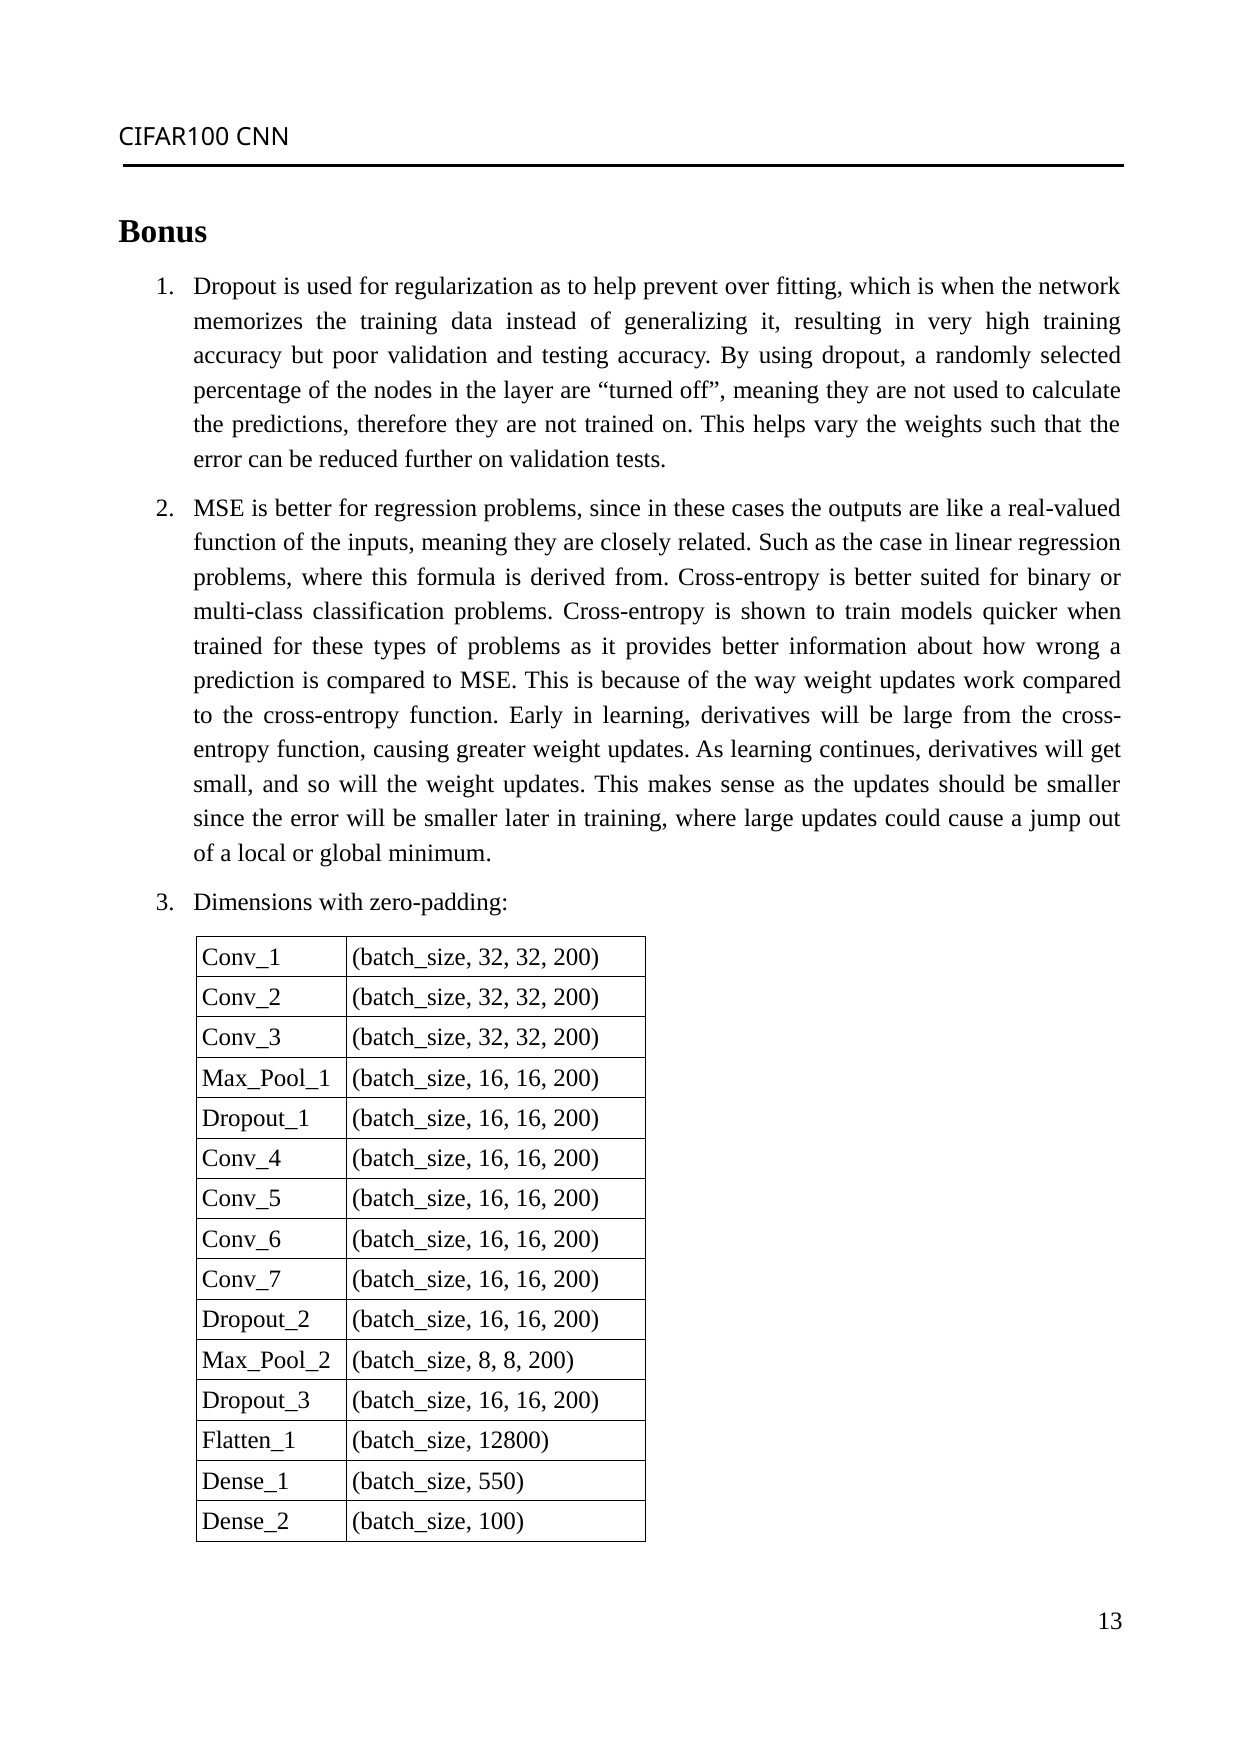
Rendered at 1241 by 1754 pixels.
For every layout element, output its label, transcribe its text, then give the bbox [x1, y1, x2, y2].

table_cell (batch_size, 16, 16, 200) [347, 1139, 645, 1178]
table_cell Conv_2 [197, 977, 346, 1016]
table_header Conv_1 [197, 937, 346, 976]
table_cell Flatten_1 [197, 1421, 346, 1460]
table_cell Max_Pool_2 [197, 1340, 346, 1379]
table_cell Conv_5 [197, 1179, 346, 1218]
table_cell Dropout_2 [197, 1300, 346, 1339]
table_cell Max_Pool_1 [197, 1058, 346, 1097]
table_cell (batch_size, 12800) [347, 1421, 645, 1460]
table_cell Conv_3 [197, 1017, 346, 1057]
table_cell Conv_7 [197, 1259, 346, 1299]
table_cell Conv_6 [197, 1219, 346, 1258]
table_cell Conv_4 [197, 1139, 346, 1178]
table_cell Dropout_3 [197, 1380, 346, 1419]
table_cell (batch_size, 16, 16, 200) [347, 1219, 645, 1258]
table_cell (batch_size, 16, 16, 200) [347, 1259, 645, 1299]
table_cell (batch_size, 16, 16, 200) [347, 1058, 645, 1097]
table_cell (batch_size, 16, 16, 200) [347, 1300, 645, 1339]
list Dropout is used for regularization as to help prevent over fitting, which is when the network memorizes the training data instead of generalizing it, resulting in very high training accuracy but poor validation and testing accuracy. By using dropout, a randomly selected percentage of the nodes in the layer are “turned off”, meaning they are not used to calculate the predictions, therefore they are not trained on. This helps vary the weights such that the error can be reduced further on validation tests. [156, 271, 1122, 473]
table_cell (batch_size, 32, 32, 200) [347, 977, 645, 1016]
table_cell (batch_size, 100) [347, 1501, 645, 1541]
table_cell (batch_size, 550) [347, 1461, 645, 1500]
table_cell (batch_size, 32, 32, 200) [347, 1017, 645, 1057]
table_cell (batch_size, 16, 16, 200) [347, 1098, 645, 1137]
table_cell Dropout_1 [197, 1098, 346, 1137]
table_cell (batch_size, 8, 8, 200) [347, 1340, 645, 1379]
table_cell Dense_2 [197, 1501, 346, 1541]
list MSE is better for regression problems, since in these cases the outputs are like a real-valued function of the inputs, meaning they are closely related. Such as the case in linear regression problems, where this formula is derived from. Cross-entropy is better suited for binary or multi-class classification problems. Cross-entropy is shown to train models quicker when trained for these types of problems as it provides better information about how wrong a prediction is compared to MSE. This is because of the way weight updates work compared to the cross-entropy function. Early in learning, derivatives will be large from the cross-entropy function, causing greater weight updates. As learning continues, derivatives will get small, and so will the weight updates. This makes sense as the updates should be smaller since the error will be smaller later in training, where large updates could cause a jump out of a local or global minimum. [156, 493, 1122, 866]
table_cell (batch_size, 16, 16, 200) [347, 1179, 645, 1218]
table_cell Dense_1 [197, 1461, 346, 1500]
table_cell (batch_size, 16, 16, 200) [347, 1380, 645, 1419]
table_header (batch_size, 32, 32, 200) [347, 937, 645, 976]
list Dimensions with zero-padding: [156, 887, 1122, 916]
text Bonus [118, 211, 1122, 249]
